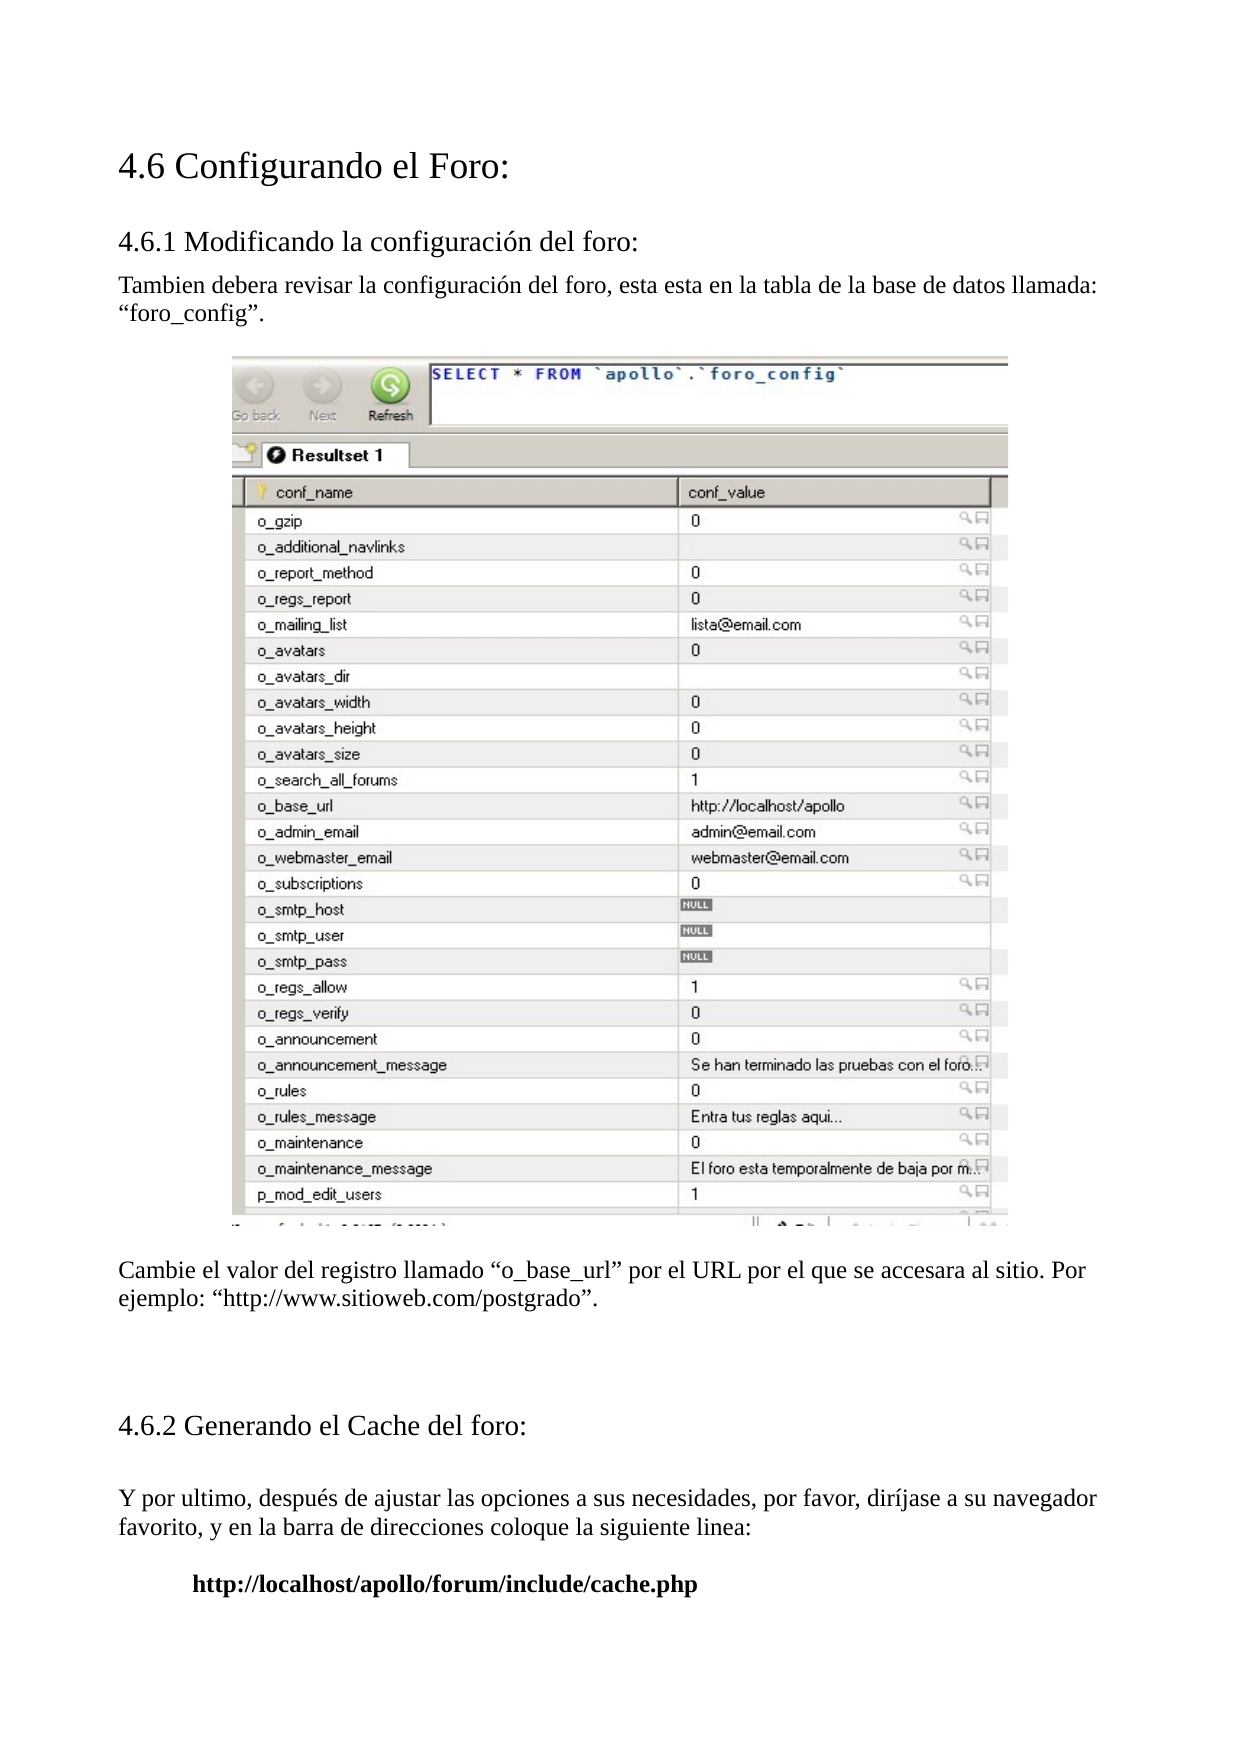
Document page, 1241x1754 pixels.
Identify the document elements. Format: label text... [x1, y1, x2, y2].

text http://localhost/apollo/forum/include/cache.php [192, 1569, 1122, 1627]
text Tambien debera revisar la configuración del foro, esta esta en la tabla de la base de datos llamada: “foro_config”. [118, 270, 1122, 327]
text Cambie el valor del registro llamado “o_base_url” por el URL por el que se accesara al sitio. Por ejemplo: “http://www.sitioweb.com/postgrado”. [118, 1255, 1122, 1312]
text Y por ultimo, después de ajustar las opciones a sus necesidades, por favor, diríjase a su navegador favorito, y en la barra de direcciones coloque la siguiente linea: [118, 1483, 1122, 1541]
subtitle 4.6 Configurando el Foro: [118, 143, 1122, 186]
subtitle 4.6.1 Modificando la configuración del foro: [118, 224, 1122, 257]
picture [232, 356, 1009, 1226]
subtitle 4.6.2 Generando el Cache del foro: [118, 1408, 1122, 1442]
